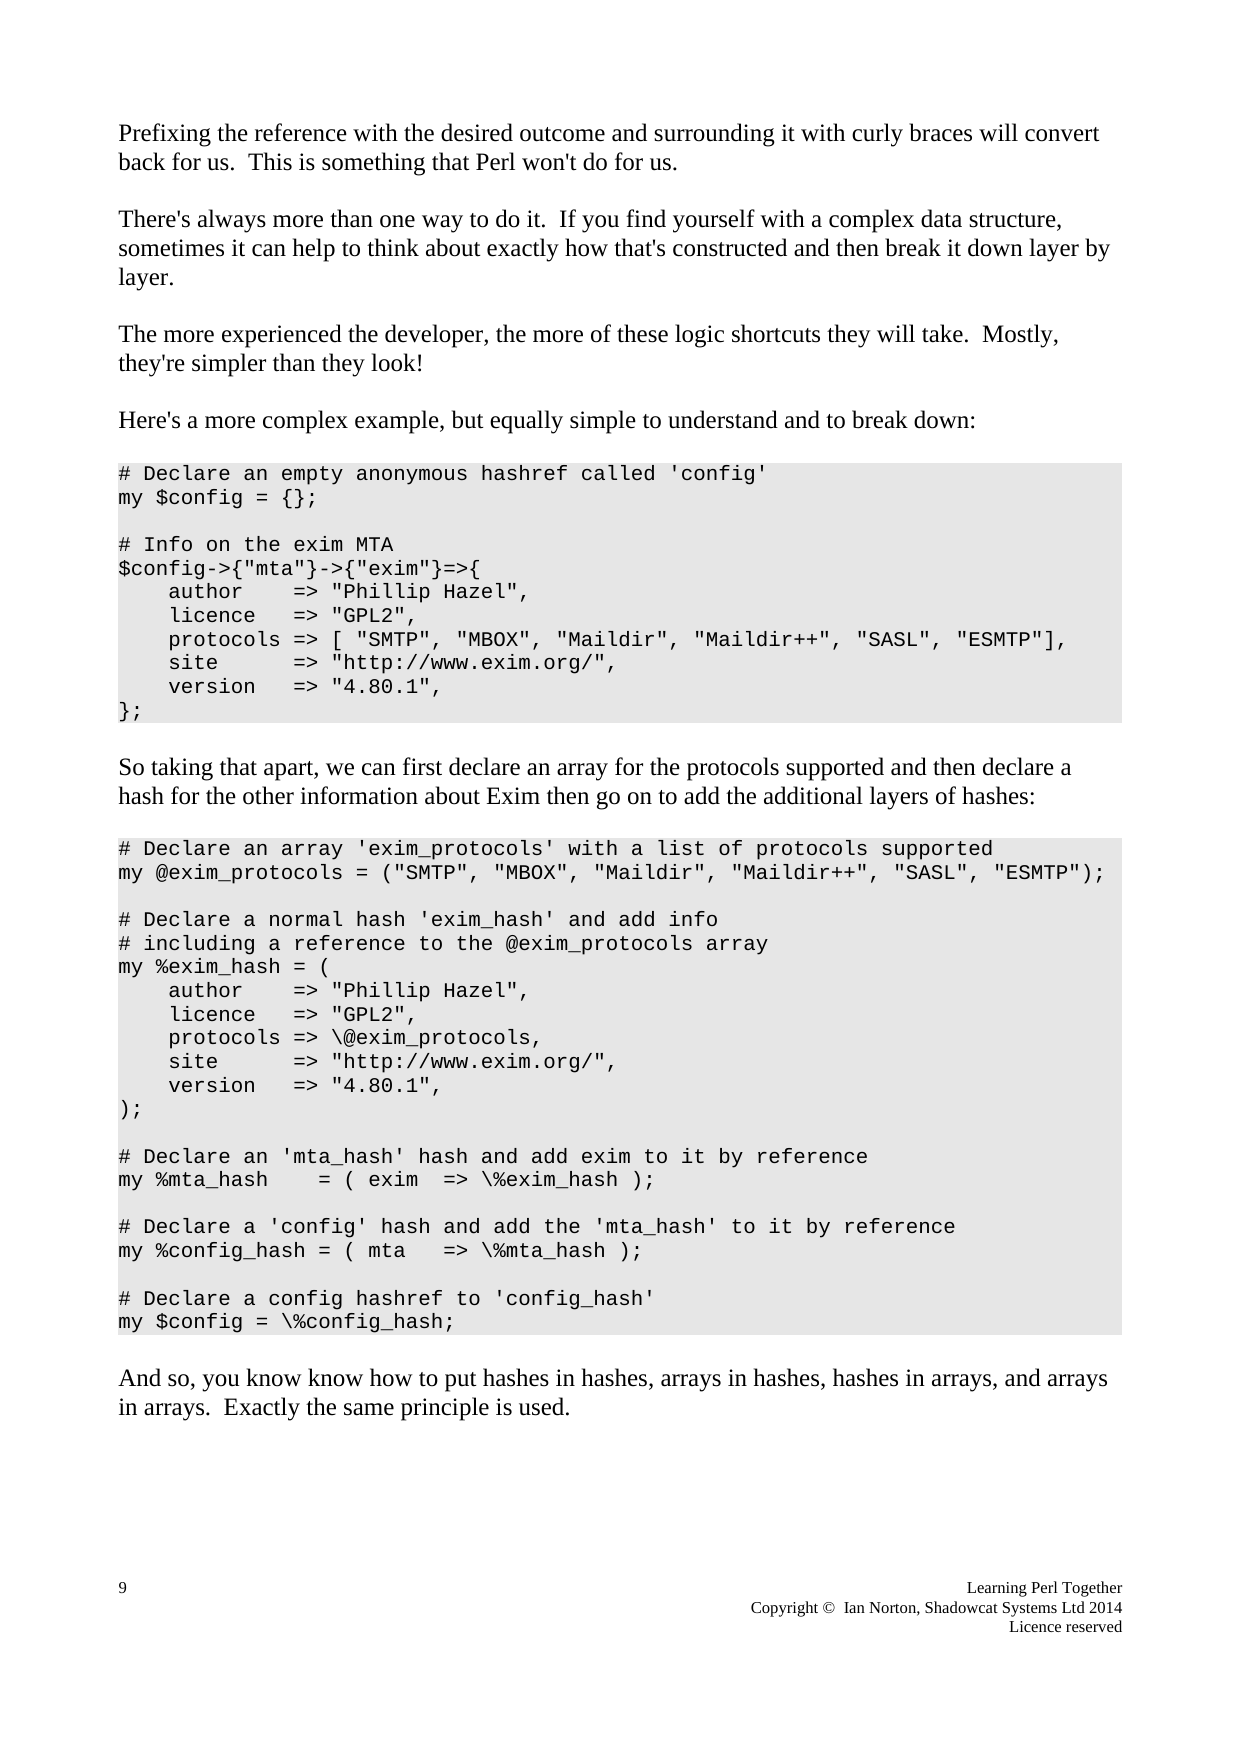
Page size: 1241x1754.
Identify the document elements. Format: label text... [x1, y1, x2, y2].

text # Declare an 'mta_hash' hash and add exim to it by reference [118, 1146, 1122, 1169]
text Prefixing the reference with the desired outcome and surrounding it with curly braces will convert back for us. This is something that Perl won't do for us. [118, 118, 1122, 176]
text # Declare an empty anonymous hashref called 'config' [118, 463, 1122, 487]
text protocols => [ "SMTP", "MBOX", "Maildir", "Maildir++", "SASL", "ESMTP"], [118, 629, 1122, 652]
text # Declare a 'config' hash and add the 'mta_hash' to it by reference [118, 1217, 1122, 1240]
text There's always more than one way to do it. If you find yourself with a complex data structure, sometimes it can help to think about exactly how that's constructed and then break it down layer by layer. [118, 204, 1122, 291]
text version => "4.80.1", [118, 1075, 1122, 1098]
text # Declare a config hashref to 'config_hash' [118, 1287, 1122, 1311]
text licence => "GPL2", [118, 605, 1122, 629]
text author => "Phillip Hazel", [118, 581, 1122, 605]
text my %exim_hash = ( [118, 956, 1122, 980]
text # Info on the exim MTA [118, 534, 1122, 558]
text # Declare a normal hash 'exim_hash' and add info [118, 909, 1122, 933]
text Here's a more complex example, but equally simple to understand and to break down: [118, 406, 1122, 434]
text So taking that apart, we can first declare an array for the protocols supported and then declare a hash for the other information about Exim then go on to add the additional layers of hashes: [118, 752, 1122, 809]
text The more experienced the developer, the more of these logic shortcuts they will take. Mostly, they're simpler than they look! [118, 319, 1122, 377]
text my %mta_hash = ( exim => \%exim_hash ); [118, 1169, 1122, 1193]
text ); [118, 1098, 1122, 1122]
text site => "http://www.exim.org/", [118, 652, 1122, 676]
text $config->{"mta"}->{"exim"}=>{ [118, 558, 1122, 581]
text my %config_hash = ( mta => \%mta_hash ); [118, 1240, 1122, 1264]
text version => "4.80.1", [118, 676, 1122, 699]
text And so, you know know how to put hashes in hashes, arrays in hashes, hashes in arrays, and arrays in arrays. Exactly the same principle is used. [118, 1363, 1122, 1421]
text my $config = \%config_hash; [118, 1311, 1122, 1335]
text # Declare an array 'exim_protocols' with a list of protocols supported [118, 838, 1122, 862]
text licence => "GPL2", [118, 1004, 1122, 1027]
text author => "Phillip Hazel", [118, 980, 1122, 1004]
text site => "http://www.exim.org/", [118, 1051, 1122, 1075]
text # including a reference to the @exim_protocols array [118, 933, 1122, 956]
text }; [118, 699, 1122, 723]
text protocols => \@exim_protocols, [118, 1027, 1122, 1051]
text my @exim_protocols = ("SMTP", "MBOX", "Maildir", "Maildir++", "SASL", "ESMTP"); [118, 862, 1122, 886]
text my $config = {}; [118, 487, 1122, 510]
